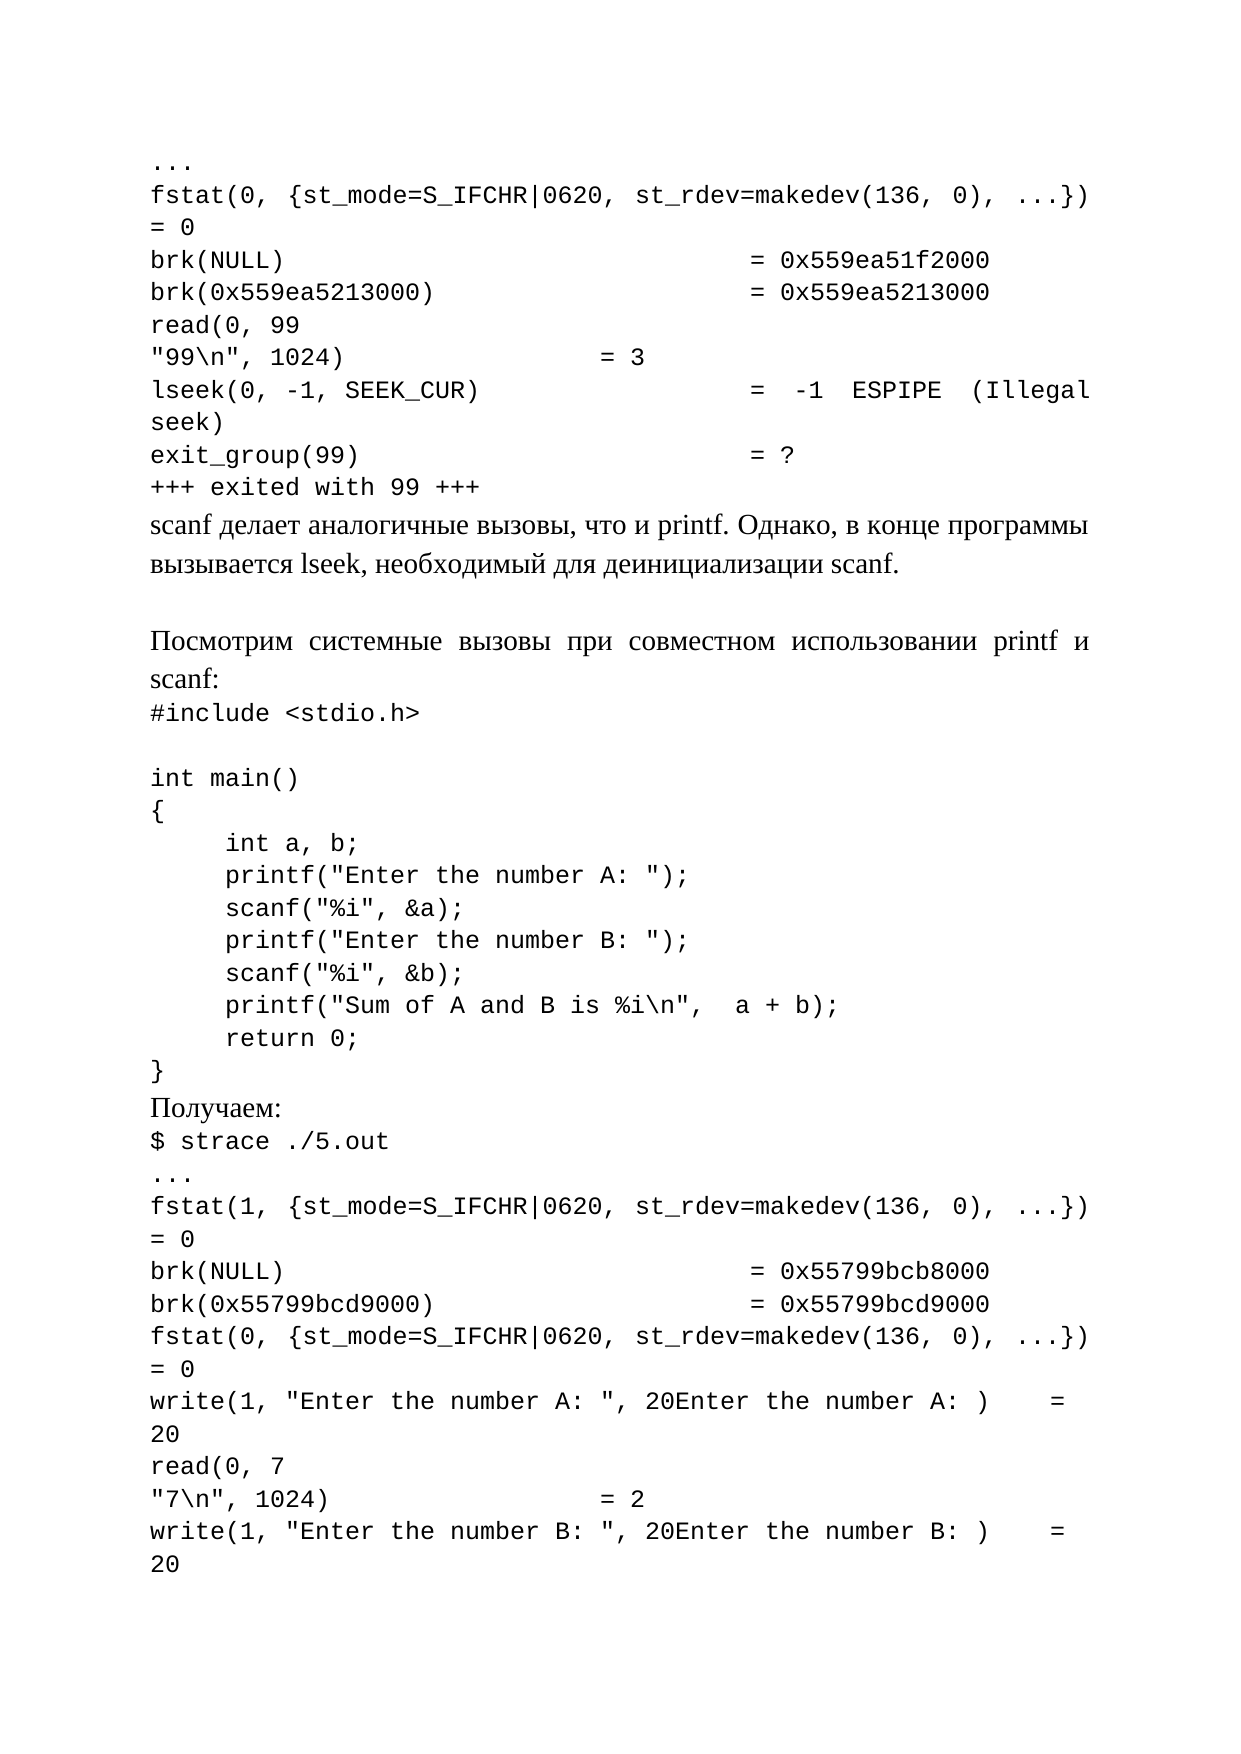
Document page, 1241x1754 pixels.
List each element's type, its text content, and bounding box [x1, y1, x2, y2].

text scanf("%i", &a); [150, 895, 1090, 923]
text int a, b; [150, 830, 1090, 858]
text brk(NULL) = 0x55799bcb8000 [150, 1259, 1090, 1287]
text int main() [150, 765, 1090, 793]
text read(0, 7 [150, 1454, 1090, 1482]
text ... [150, 1161, 1090, 1189]
text printf("Enter the number A: "); [150, 863, 1090, 891]
text "99\n", 1024) = 3 [150, 345, 1090, 373]
text { [150, 798, 1090, 826]
text write(1, "Enter the number B: ", 20Enter the number B: ) = 20 [150, 1519, 1090, 1579]
text $ strace ./5.out [150, 1129, 1090, 1157]
text write(1, "Enter the number A: ", 20Enter the number A: ) = 20 [150, 1389, 1090, 1449]
text return 0; [150, 1025, 1090, 1053]
text "7\n", 1024) = 2 [150, 1486, 1090, 1514]
text Получаем: [150, 1090, 1090, 1124]
text } [150, 1058, 1090, 1086]
text lseek(0, -1, SEEK_CUR) = -1 ESPIPE (Illegal seek) [150, 377, 1090, 438]
text fstat(1, {st_mode=S_IFCHR|0620, st_rdev=makedev(136, 0), ...}) = 0 [150, 1194, 1090, 1254]
text brk(NULL) = 0x559ea51f2000 [150, 247, 1090, 276]
text ... [150, 150, 1090, 178]
text scanf делает аналогичные вызовы, что и printf. Однако, в конце программы вызывается lseek, необходимый для деинициализации scanf. [150, 507, 1090, 579]
text Посмотрим системные вызовы при совместном использовании printf и scanf: [150, 623, 1090, 695]
text printf("Sum of A and B is %i\n", a + b); [150, 993, 1090, 1021]
text printf("Enter the number B: "); [150, 928, 1090, 956]
text brk(0x559ea5213000) = 0x559ea5213000 [150, 280, 1090, 308]
text brk(0x55799bcd9000) = 0x55799bcd9000 [150, 1291, 1090, 1319]
text exit_group(99) = ? [150, 442, 1090, 471]
text +++ exited with 99 +++ [150, 475, 1090, 503]
text read(0, 99 [150, 312, 1090, 341]
text #include <stdio.h> [150, 700, 1090, 728]
text fstat(0, {st_mode=S_IFCHR|0620, st_rdev=makedev(136, 0), ...}) = 0 [150, 182, 1090, 243]
text fstat(0, {st_mode=S_IFCHR|0620, st_rdev=makedev(136, 0), ...}) = 0 [150, 1324, 1090, 1384]
text scanf("%i", &b); [150, 960, 1090, 988]
